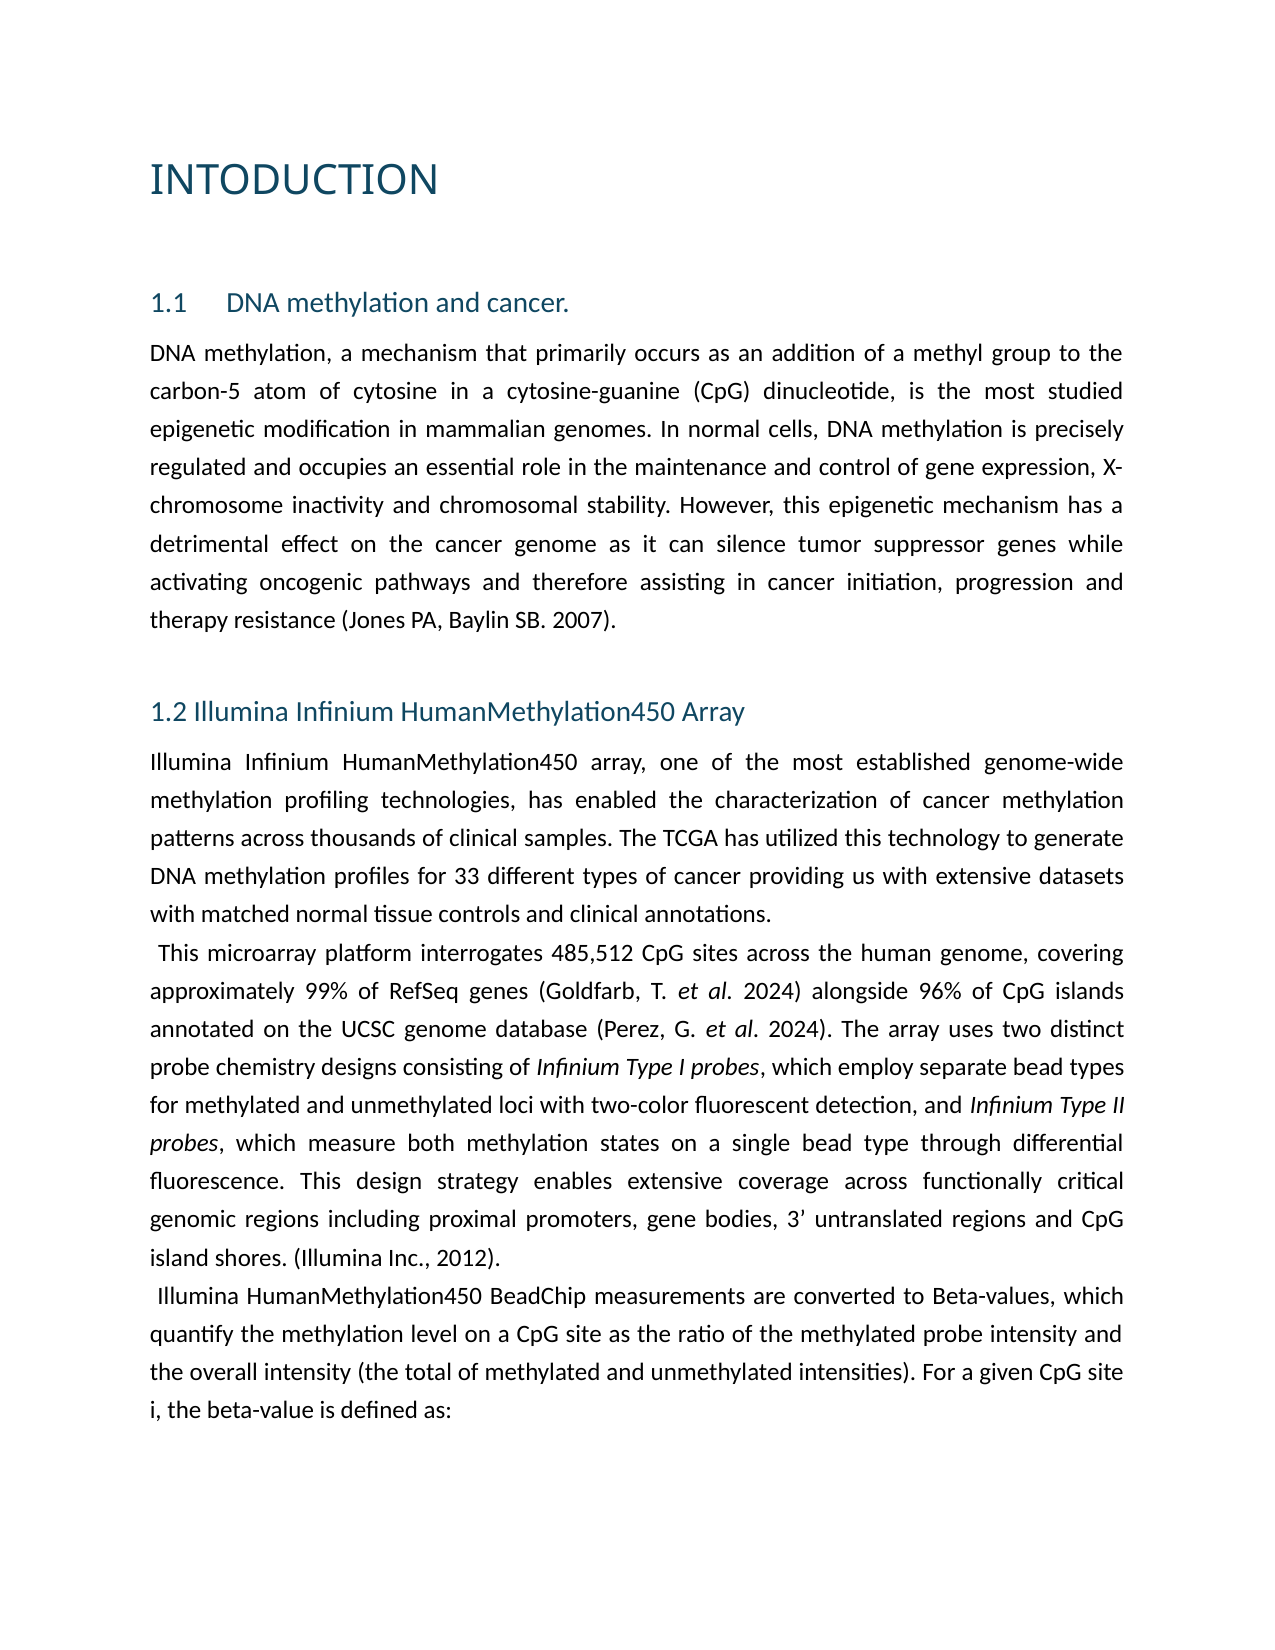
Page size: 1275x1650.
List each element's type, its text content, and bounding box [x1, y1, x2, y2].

subtitle INTODUCTION [150, 150, 1125, 207]
text Illumina Infinium HumanMethylation450 array, one of the most established genome-wide methylation profiling technologies, has enabled the characterization of cancer methylation patterns across thousands of clinical samples. The TCGA has utilized this technology to generate DNA methylation profiles for 33 different types of cancer providing us with extensive datasets with matched normal tissue controls and clinical annotations. [150, 746, 1125, 929]
subtitle 1.2 Illumina Infinium HumanMethylation450 Array [150, 693, 1125, 729]
text Illumina HumanMethylation450 BeadChip measurements are converted to Beta-values, which quantify the methylation level on a CpG site as the ratio of the methylated probe intensity and the overall intensity (the total of methylated and unmethylated intensities). For a given CpG site i, the beta-value is defined as: [149, 1280, 1125, 1425]
text DNA methylation, a mechanism that primarily occurs as an addition of a methyl group to the carbon-5 atom of cytosine in a cytosine-guanine (CpG) dinucleotide, is the most studied epigenetic modification in mammalian genomes. In normal cells, DNA methylation is precisely regulated and occupies an essential role in the maintenance and control of gene expression, X-chromosome inactivity and chromosomal stability. However, this epigenetic mechanism has a detrimental effect on the cancer genome as it can silence tumor suppressor genes while activating oncogenic pathways and therefore assisting in cancer initiation, progression and therapy resistance (Jones PA, Baylin SB. 2007). [149, 337, 1125, 634]
text This microarray platform interrogates 485,512 CpG sites across the human genome, covering approximately 99% of RefSeq genes (Goldfarb, T. et al. 2024) alongside 96% of CpG islands annotated on the UCSC genome database (Perez, G. et al. 2024). The array uses two distinct probe chemistry designs consisting of Infinium Type I probes, which employ separate bead types for methylated and unmethylated loci with two-color fluorescent detection, and Infinium Type II probes, which measure both methylation states on a single bead type through differential fluorescence. This design strategy enables extensive coverage across functionally critical genomic regions including proximal promoters, gene bodies, 3’ untranslated regions and CpG island shores. (Illumina Inc., 2012). [149, 937, 1125, 1272]
subtitle 1.1 DNA methylation and cancer. [150, 284, 1125, 320]
